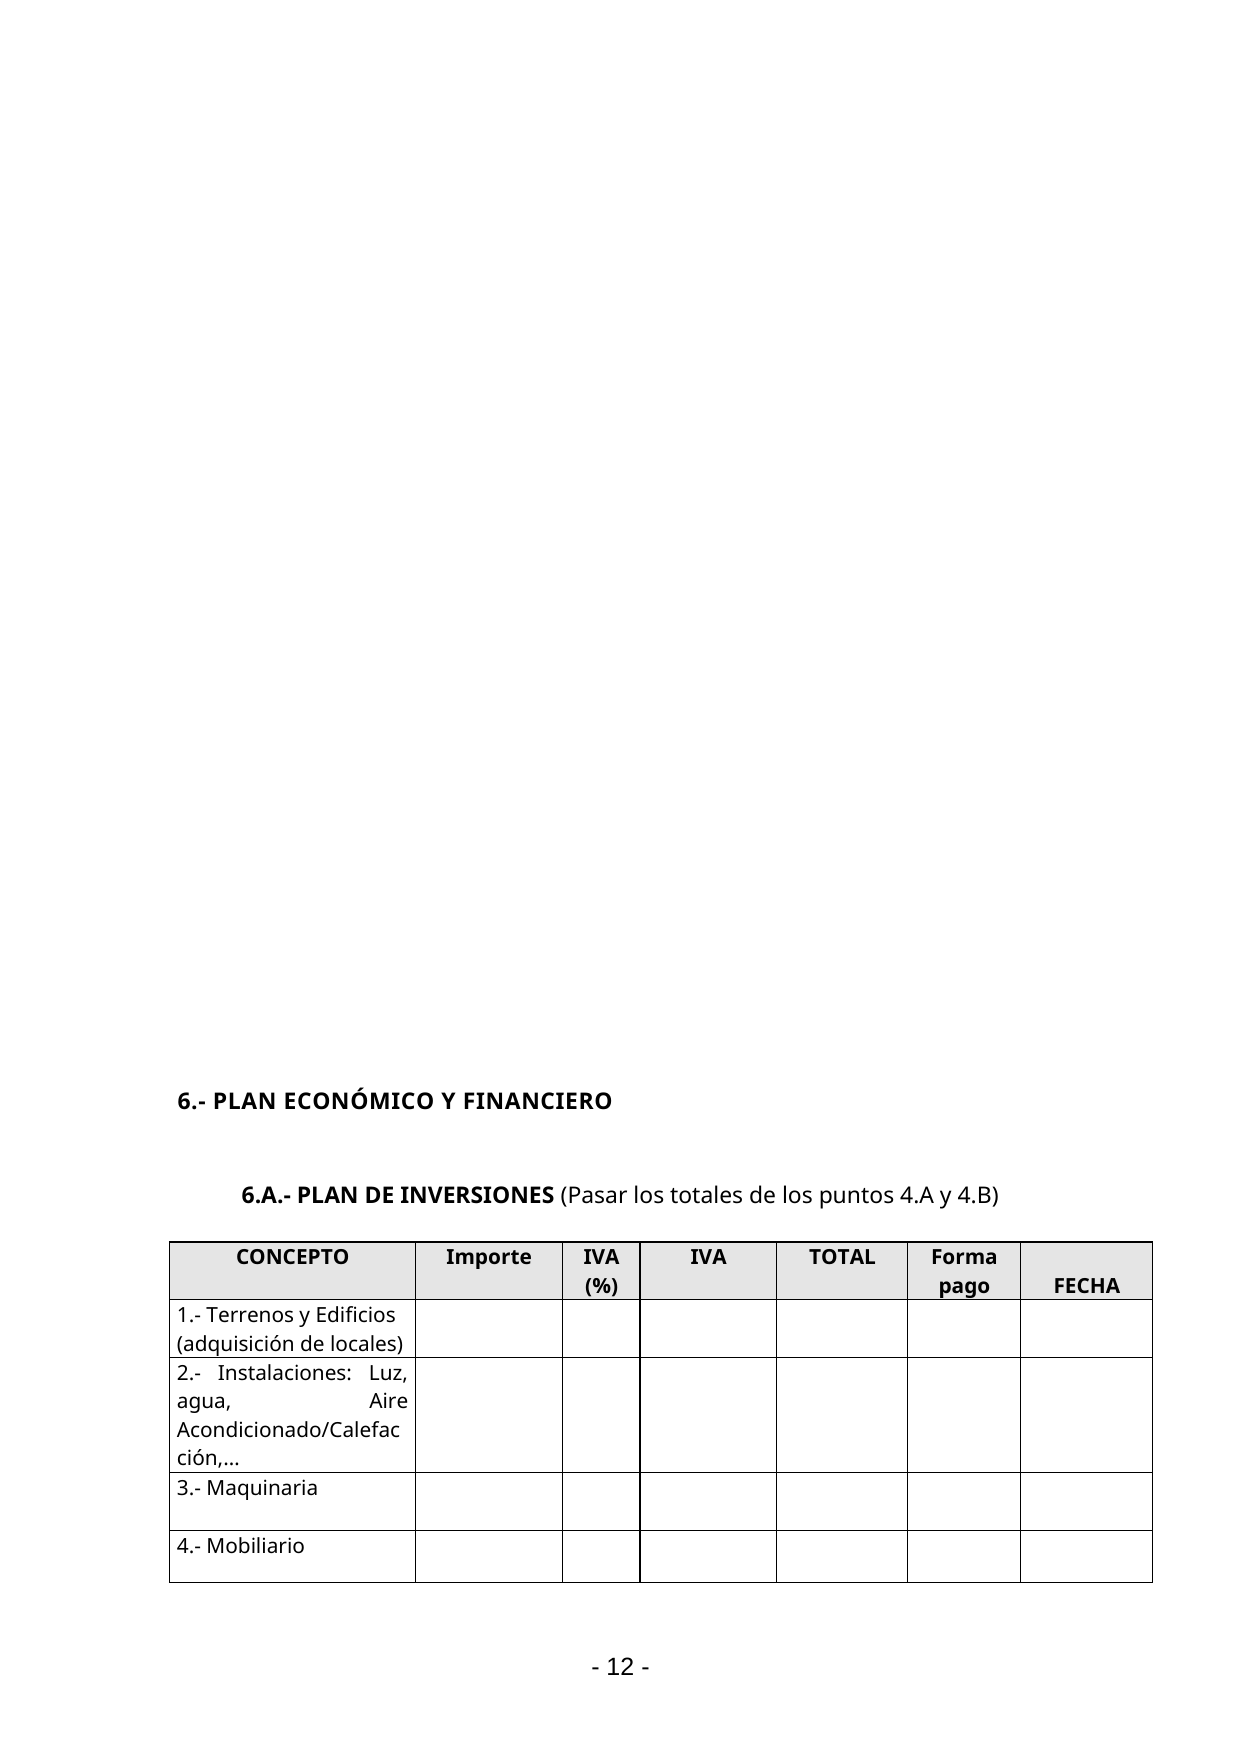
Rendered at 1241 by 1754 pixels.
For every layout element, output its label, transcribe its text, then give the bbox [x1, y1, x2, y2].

table_cell [563, 1531, 639, 1582]
table_cell 1.- Terrenos y Edificios (adquisición de locales) [170, 1300, 415, 1357]
table_header IVA (%) [563, 1243, 639, 1299]
table_cell [641, 1300, 776, 1357]
table_header IVA [641, 1243, 776, 1299]
table_cell [641, 1473, 776, 1530]
table_header FECHA [1021, 1243, 1152, 1299]
table_cell [777, 1531, 907, 1582]
table_cell [908, 1473, 1020, 1530]
table_cell [1021, 1473, 1152, 1530]
table_cell [1021, 1531, 1152, 1582]
text 6.- PLAN ECONÓMICO Y FINANCIERO [177, 1085, 1063, 1116]
table_header TOTAL [777, 1243, 907, 1299]
table_cell 3.- Maquinaria [170, 1473, 415, 1530]
table_cell [563, 1358, 639, 1472]
table_cell [1021, 1358, 1152, 1472]
table_cell [908, 1531, 1020, 1582]
table_cell [777, 1300, 907, 1357]
text 6.A.- PLAN DE INVERSIONES (Pasar los totales de los puntos 4.A y 4.B) [177, 1179, 1063, 1210]
table_cell [416, 1531, 562, 1582]
table_cell [908, 1358, 1020, 1472]
table_cell [416, 1473, 562, 1530]
table_cell [563, 1473, 639, 1530]
table_cell [641, 1358, 776, 1472]
table_header Forma pago [908, 1243, 1020, 1299]
table_header Importe [416, 1243, 562, 1299]
table_cell [777, 1358, 907, 1472]
table_cell [908, 1300, 1020, 1357]
table_cell [777, 1473, 907, 1530]
table_cell [563, 1300, 639, 1357]
table_cell [641, 1531, 776, 1582]
table_header CONCEPTO [170, 1243, 415, 1299]
table_cell [416, 1358, 562, 1472]
table_cell [416, 1300, 562, 1357]
table_cell [1021, 1300, 1152, 1357]
table_cell 4.- Mobiliario [170, 1531, 415, 1582]
table_cell 2.- Instalaciones: Luz, agua, Aire Acondicionado/Calefacción,… [170, 1358, 415, 1472]
